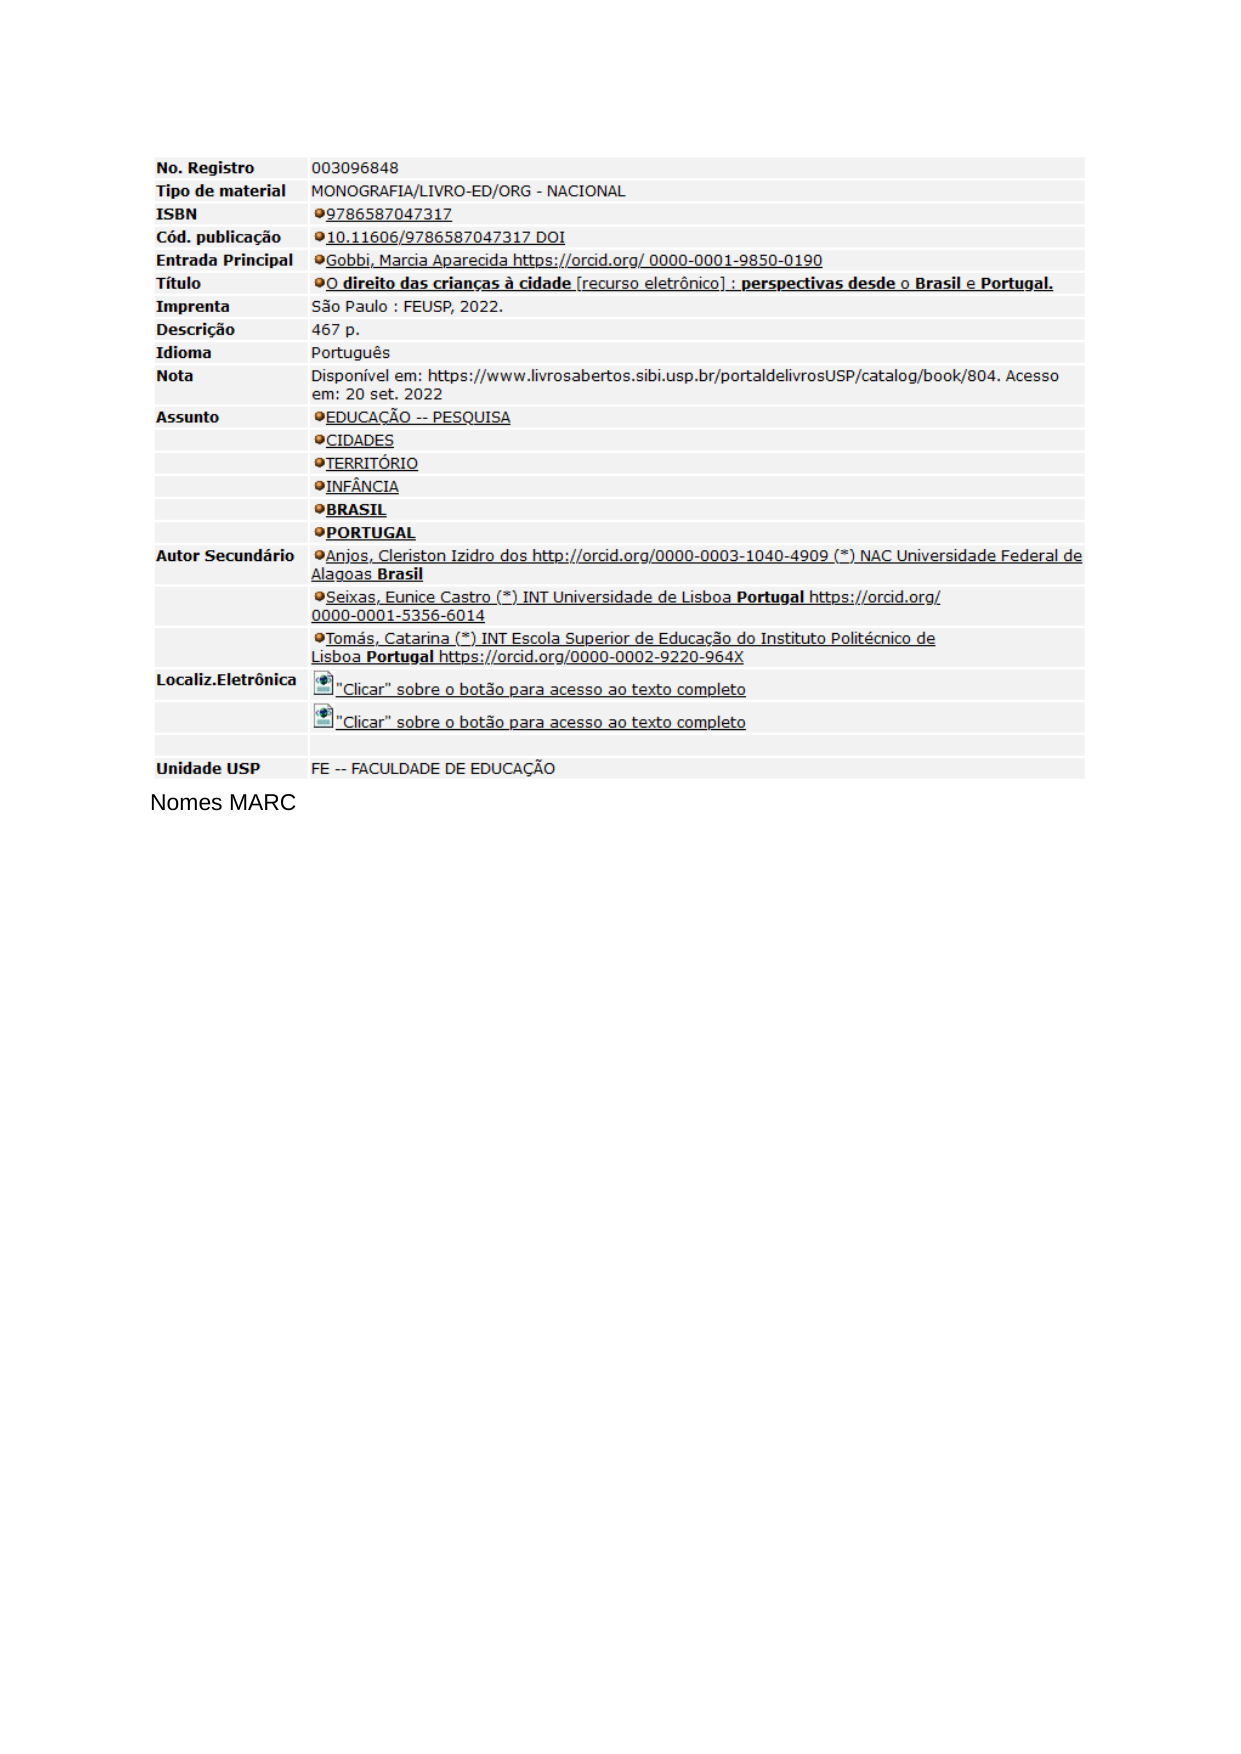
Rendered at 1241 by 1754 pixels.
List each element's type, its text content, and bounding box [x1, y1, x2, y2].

text Nomes MARC [150, 789, 1090, 815]
picture [150, 150, 1091, 785]
